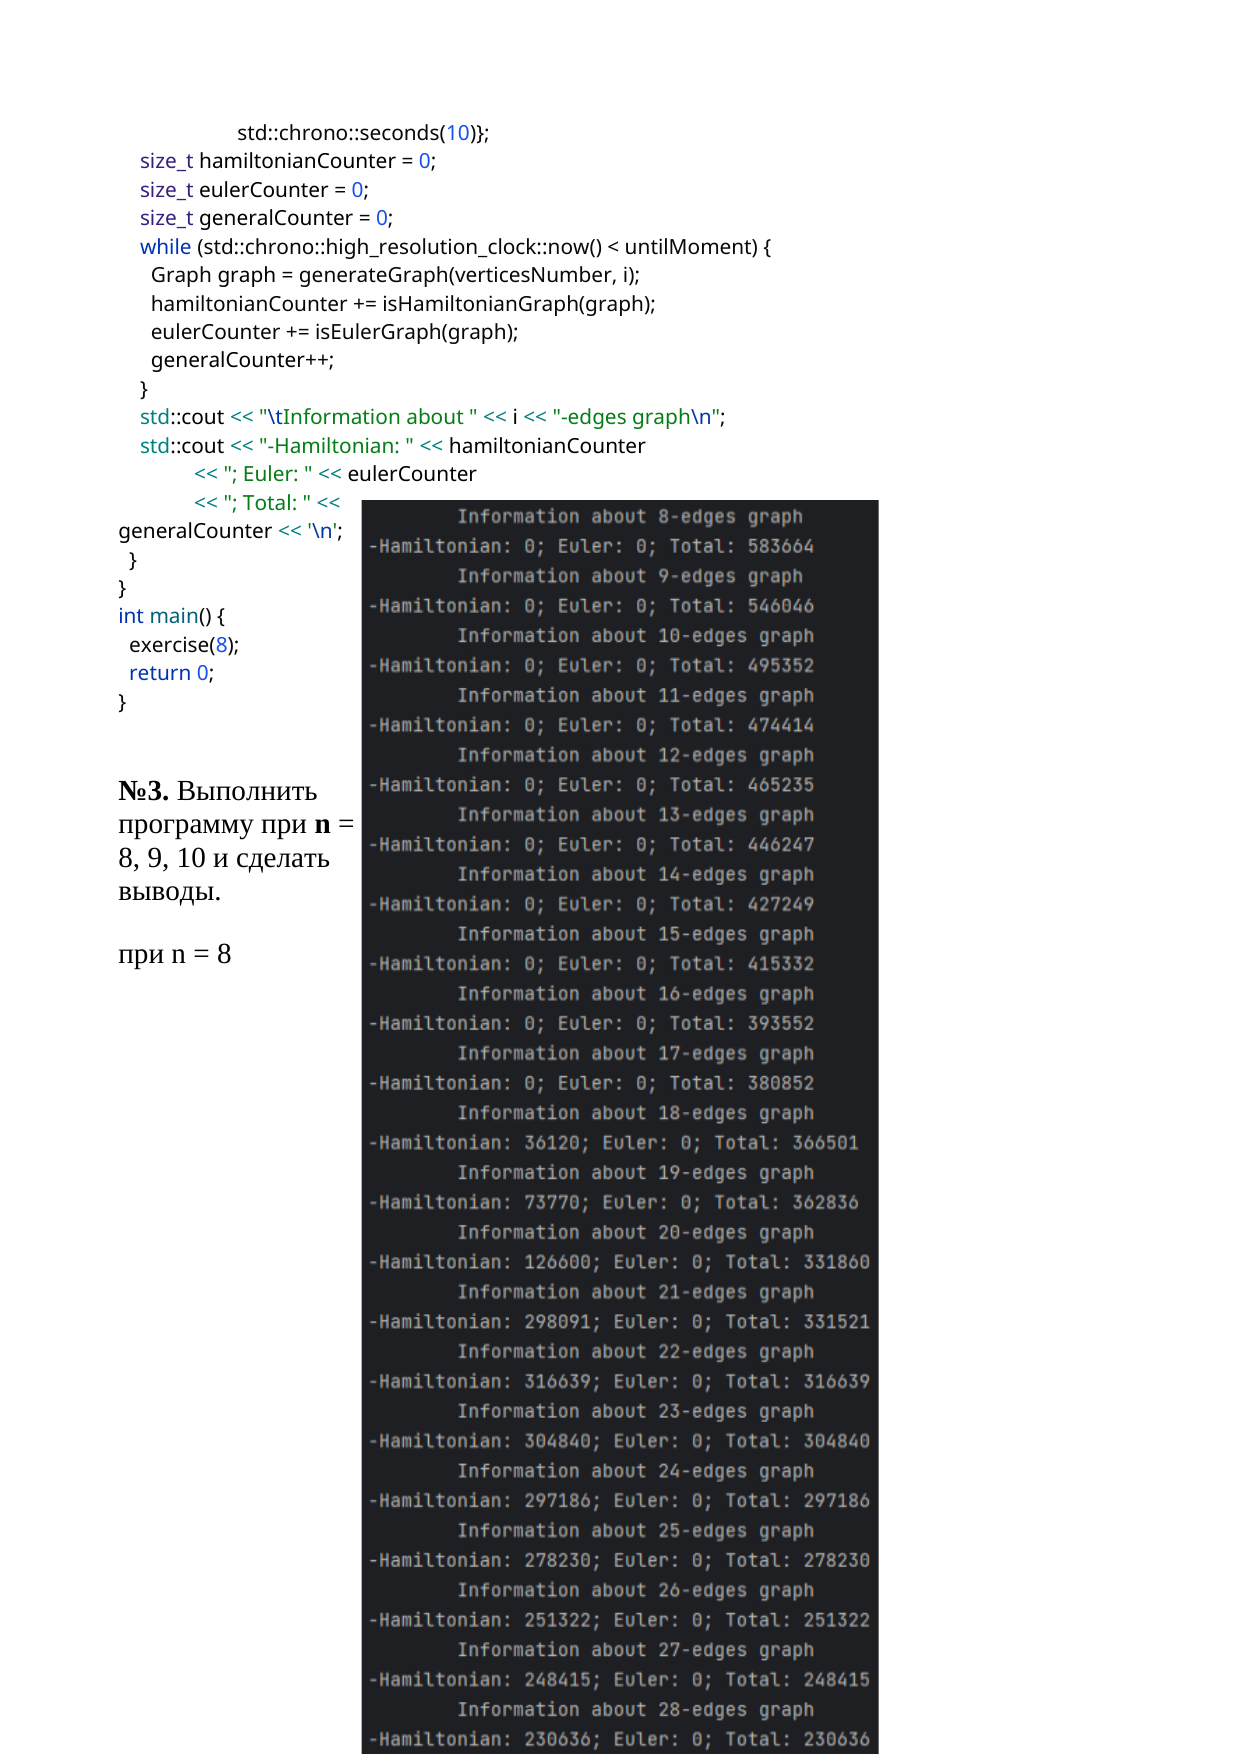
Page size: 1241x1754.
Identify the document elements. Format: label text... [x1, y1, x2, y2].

text [879, 936, 1122, 969]
text при n = 8 [118, 936, 361, 969]
text [879, 773, 1122, 907]
text №3. Выполнить программу при n = 8, 9, 10 и сделать выводы. [118, 773, 361, 907]
picture [361, 500, 879, 1754]
text std::chrono::seconds(10)}; size_t hamiltonianCounter = 0; size_t eulerCounter = 0; size_t generalCounter = 0; while (std::chrono::high_resolution_clock::now() < untilMoment) { Graph graph = generateGraph(verticesNumber, i); hamiltonianCounter += isHamiltonianGraph(graph); eulerCounter += isEulerGraph(graph); generalCounter++; } std::cout << "\tInformation about " << i << "-edges graph\n"; std::cout << "-Hamiltonian: " << hamiltonianCounter << "; Euler: " << eulerCounter << "; Total: " << generalCounter << '\n'; } } int main() { exercise(8); return 0; } [118, 118, 1122, 715]
